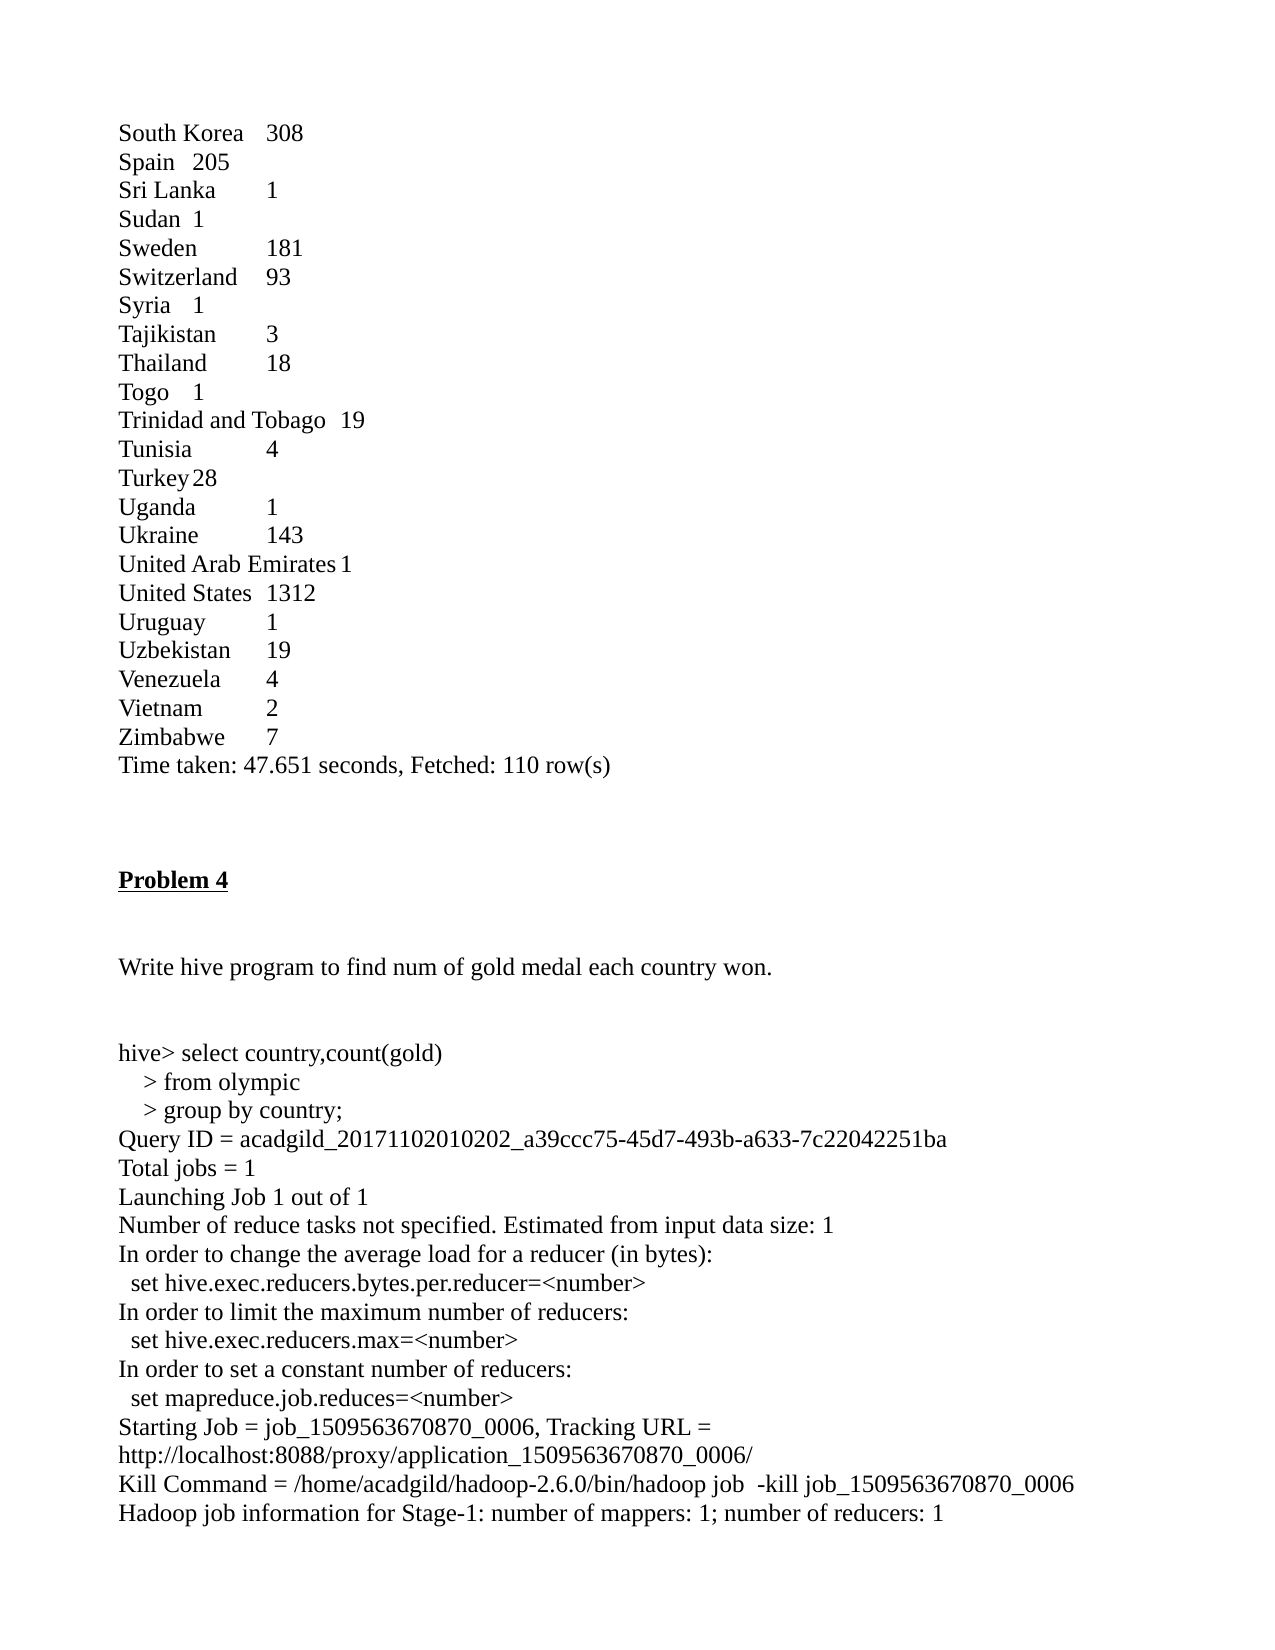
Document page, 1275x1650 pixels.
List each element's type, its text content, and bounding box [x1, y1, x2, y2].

text hive> select country,count(gold) [118, 1038, 1157, 1067]
text Launching Job 1 out of 1 [118, 1182, 1157, 1211]
text Thailand 18 [118, 348, 1157, 377]
text Starting Job = job_1509563670870_0006, Tracking URL = http://localhost:8088/proxy/application_1509563670870_0006/ [118, 1412, 1157, 1469]
text Syria 1 [118, 291, 1157, 319]
text Togo 1 [118, 377, 1157, 406]
text > group by country; [118, 1096, 1157, 1124]
text set hive.exec.reducers.bytes.per.reducer=<number> [118, 1268, 1157, 1297]
text Sri Lanka 1 [118, 176, 1157, 204]
text Tajikistan 3 [118, 319, 1157, 348]
text Problem 4 [118, 866, 1157, 894]
text United States 1312 [118, 578, 1157, 607]
text Uganda 1 [118, 492, 1157, 521]
text Zimbabwe 7 [118, 722, 1157, 751]
text Uzbekistan 19 [118, 636, 1157, 664]
text Vietnam 2 [118, 693, 1157, 722]
text Ukraine 143 [118, 521, 1157, 549]
text Venezuela 4 [118, 664, 1157, 693]
text set hive.exec.reducers.max=<number> [118, 1326, 1157, 1354]
text In order to set a constant number of reducers: [118, 1354, 1157, 1383]
text set mapreduce.job.reduces=<number> [118, 1383, 1157, 1412]
text Trinidad and Tobago 19 [118, 406, 1157, 434]
text > from olympic [118, 1067, 1157, 1096]
text Uruguay 1 [118, 607, 1157, 636]
text South Korea 308 [118, 118, 1157, 147]
text Time taken: 47.651 seconds, Fetched: 110 row(s) [118, 751, 1157, 779]
text United Arab Emirates 1 [118, 549, 1157, 578]
text Hadoop job information for Stage-1: number of mappers: 1; number of reducers: 1 [118, 1498, 1157, 1527]
text Kill Command = /home/acadgild/hadoop-2.6.0/bin/hadoop job -kill job_1509563670870_0006 [118, 1469, 1157, 1498]
text Query ID = acadgild_20171102010202_a39ccc75-45d7-493b-a633-7c22042251ba [118, 1124, 1157, 1153]
text Switzerland 93 [118, 262, 1157, 291]
text Tunisia 4 [118, 434, 1157, 463]
text Sweden 181 [118, 233, 1157, 262]
text Write hive program to find num of gold medal each country won. [118, 952, 1157, 981]
text Sudan 1 [118, 204, 1157, 233]
text In order to limit the maximum number of reducers: [118, 1297, 1157, 1326]
text In order to change the average load for a reducer (in bytes): [118, 1239, 1157, 1268]
text Total jobs = 1 [118, 1153, 1157, 1182]
text Spain 205 [118, 147, 1157, 176]
text Number of reduce tasks not specified. Estimated from input data size: 1 [118, 1211, 1157, 1239]
text Turkey 28 [118, 463, 1157, 492]
